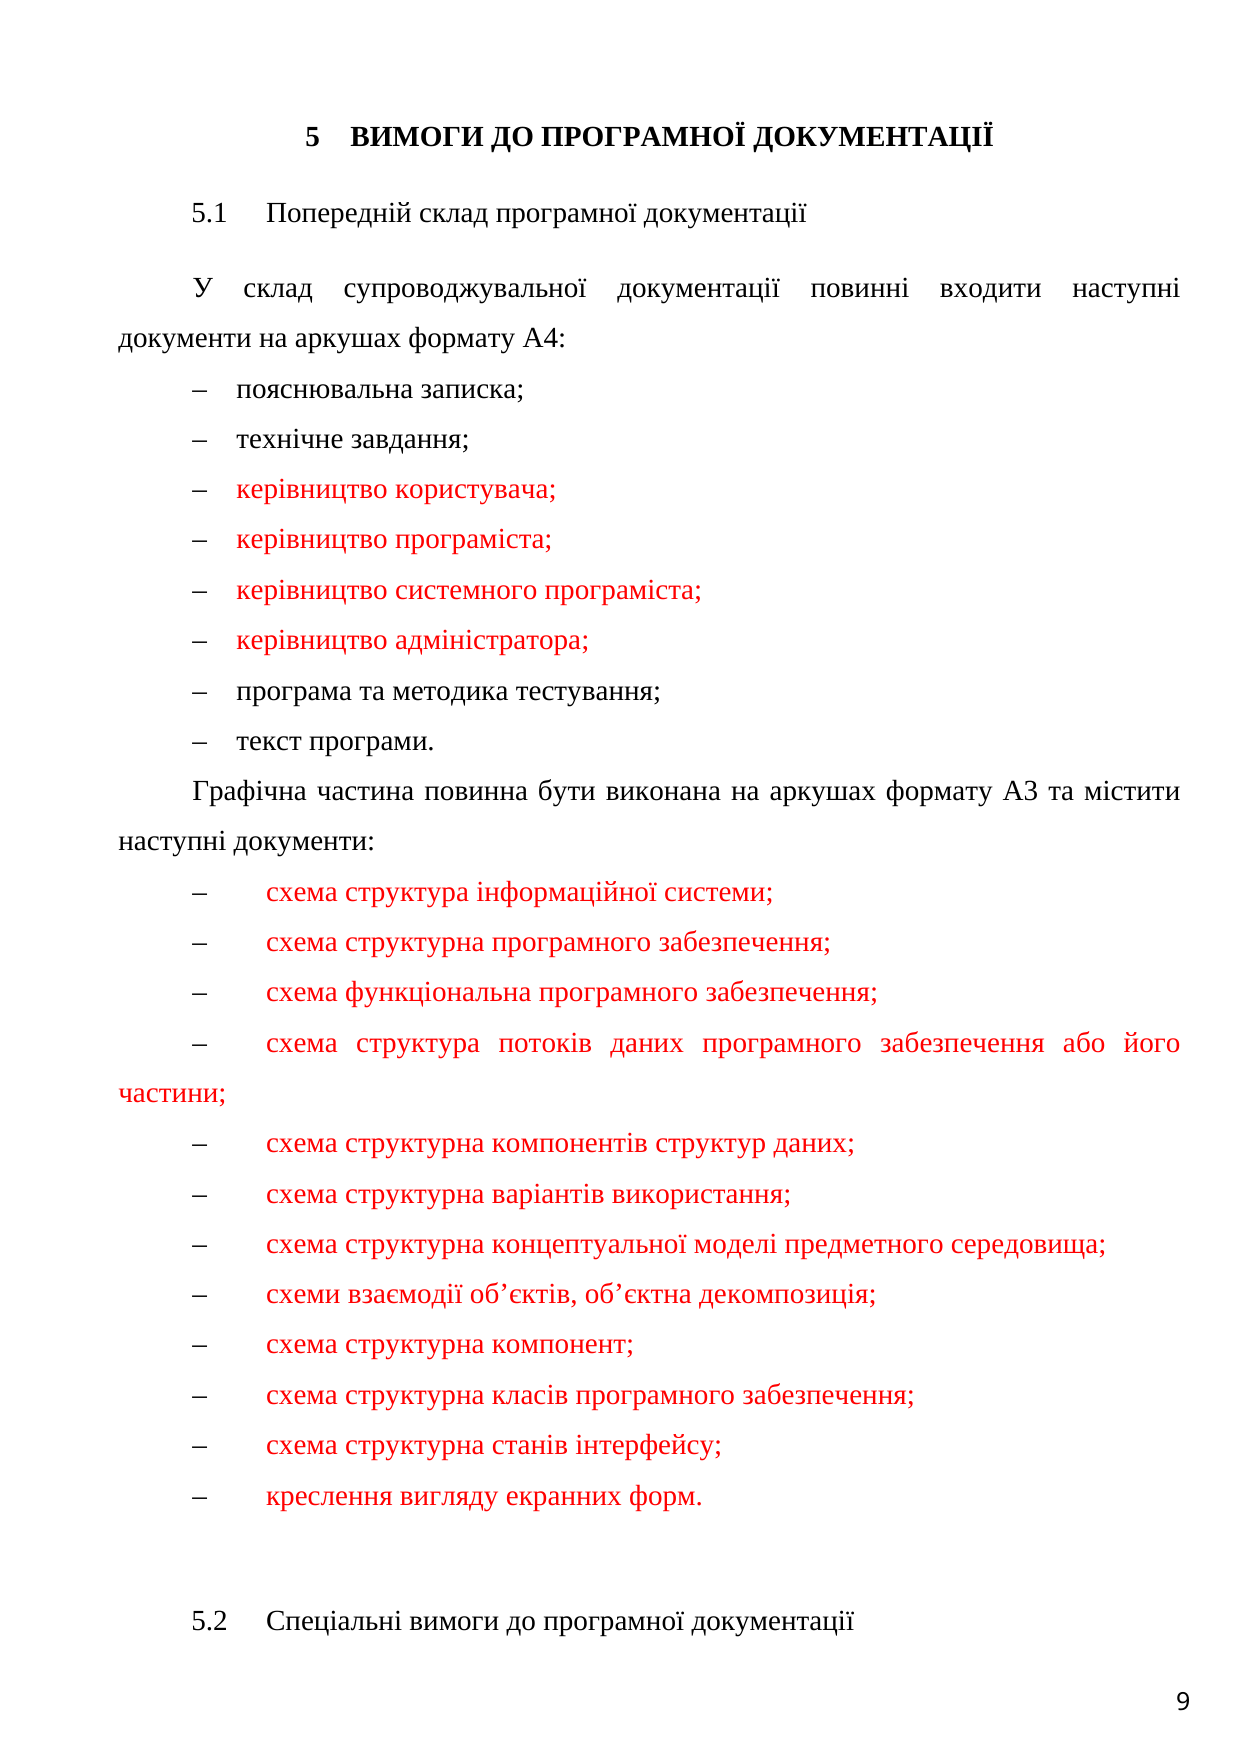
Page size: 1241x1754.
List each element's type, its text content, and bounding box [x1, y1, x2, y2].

list схема структура інформаційної системи; [118, 874, 1181, 907]
list схема функціональна програмного забезпечення; [118, 974, 1181, 1008]
list схема структурна концептуальної моделі предметного середовища; [118, 1226, 1181, 1259]
list схема структура потоків даних програмного забезпечення або його частини; [118, 1025, 1181, 1109]
list креслення вигляду екранних форм. [118, 1478, 1181, 1511]
list схема структурна варіантів використання; [118, 1176, 1181, 1209]
list керівництво користувача; [192, 471, 1181, 505]
list схема структурна класів програмного забезпечення; [118, 1377, 1181, 1411]
list технічне завдання; [192, 421, 1181, 454]
list керівництво адміністратора; [192, 622, 1181, 656]
list керівництво системного програміста; [192, 572, 1181, 606]
list керівництво програміста; [192, 522, 1181, 555]
list схема структурна програмного забезпечення; [118, 924, 1181, 958]
list схеми взаємодії об’єктів, об’єктна декомпозиція; [118, 1276, 1181, 1310]
text Графічна частина повинна бути виконана на аркушах формату А3 та містити наступні документи: [118, 773, 1181, 857]
subtitle Попередній склад програмної документації [118, 195, 1181, 228]
list схема структурна компонент; [118, 1327, 1181, 1360]
subtitle Спеціальні вимоги до програмної документації [118, 1603, 1181, 1637]
list текст програми. [192, 723, 1181, 756]
list схема структурна станів інтерфейсу; [118, 1427, 1181, 1461]
text У склад супроводжувальної документації повинні входити наступні документи на аркушах формату А4: [118, 270, 1181, 354]
list схема структурна компонентів структур даних; [118, 1125, 1181, 1159]
list програма та методика тестування; [192, 673, 1181, 706]
list пояснювальна записка; [192, 371, 1181, 404]
subtitle ВИМОГИ ДО ПРОГРАМНОЇ ДОКУМЕНТАЦІЇ [118, 119, 1181, 153]
